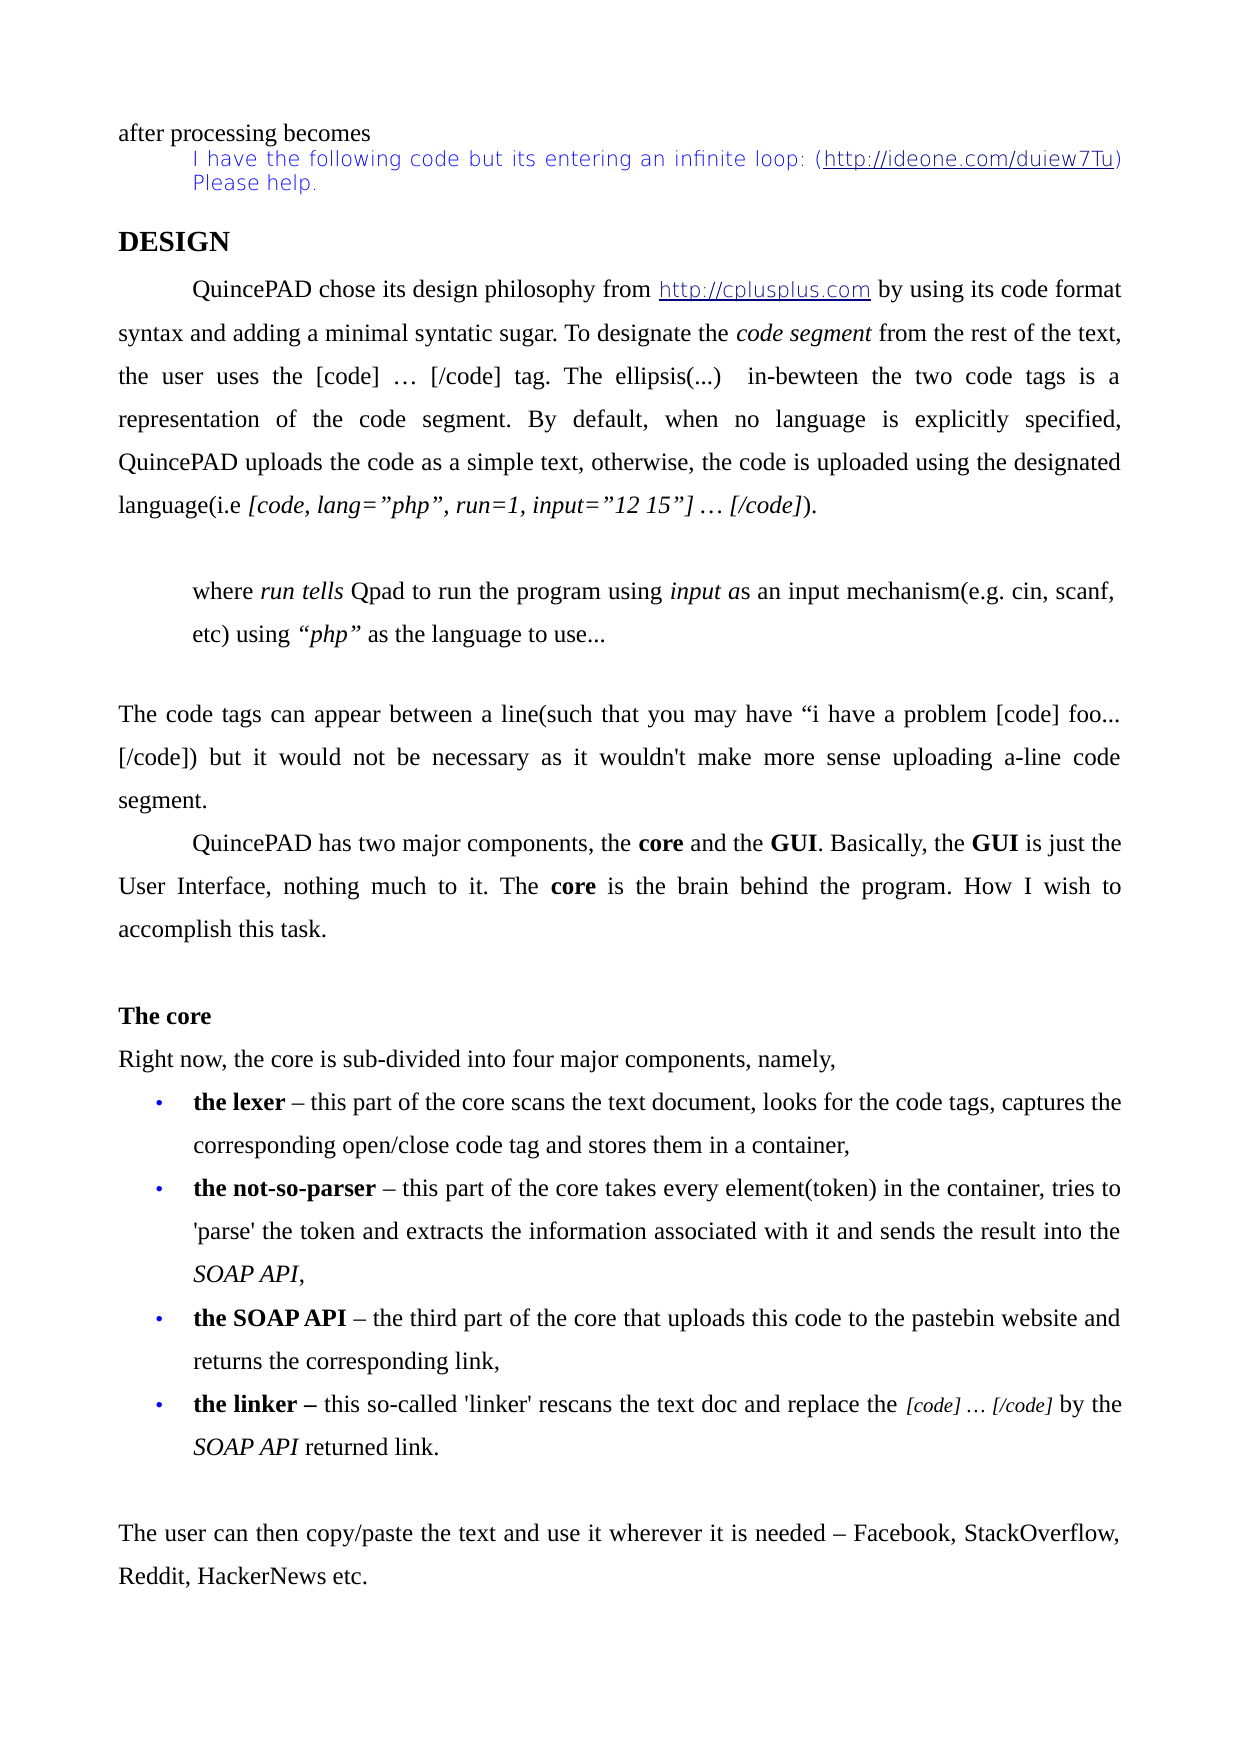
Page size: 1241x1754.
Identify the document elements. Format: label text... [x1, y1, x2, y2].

text DESIGN [118, 224, 1122, 258]
text after processing becomes [118, 118, 1122, 147]
text I have the following code but its entering an infinite loop: (http://ideone.com/duiew7Tu) Please help. [192, 147, 1122, 195]
text The code tags can appear between a line(such that you may have “i have a problem [code] foo... [/code]) but it would not be necessary as it wouldn't make more sense uploading a-line code segment. [118, 699, 1122, 814]
list the lexer – this part of the core scans the text document, looks for the code tags, captures the corresponding open/close code tag and stores them in a container, [156, 1087, 1122, 1159]
text The core [118, 1001, 1122, 1029]
text The user can then copy/paste the text and use it wherever it is needed – Facebook, StackOverflow, Reddit, HackerNews etc. [118, 1518, 1122, 1590]
text Right now, the core is sub-divided into four major components, namely, [118, 1044, 1122, 1073]
list the linker – this so-called 'linker' rescans the text doc and replace the [code] … [/code] by the SOAP API returned link. [156, 1389, 1122, 1461]
text QuincePAD has two major components, the core and the GUI. Basically, the GUI is just the User Interface, nothing much to it. The core is the brain behind the program. How I wish to accomplish this task. [118, 828, 1122, 943]
list the not-so-parser – this part of the core takes every element(token) in the container, tries to 'parse' the token and extracts the information associated with it and sends the result into the SOAP API, [156, 1173, 1122, 1288]
list the SOAP API – the third part of the core that uploads this code to the pastebin website and returns the corresponding link, [156, 1303, 1122, 1374]
text QuincePAD chose its design philosophy from http://cplusplus.com by using its code format syntax and adding a minimal syntatic sugar. To designate the code segment from the rest of the text, the user uses the [code] … [/code] tag. The ellipsis(...) in-bewteen the two code tags is a representation of the code segment. By default, when no language is explicitly specified, QuincePAD uploads the code as a simple text, otherwise, the code is uploaded using the designated language(i.e [code, lang=”php”, run=1, input=”12 15”] … [/code]). [118, 274, 1122, 519]
text where run tells Qpad to run the program using input as an input mechanism(e.g. cin, scanf, etc) using “php” as the language to use... [118, 576, 1122, 648]
